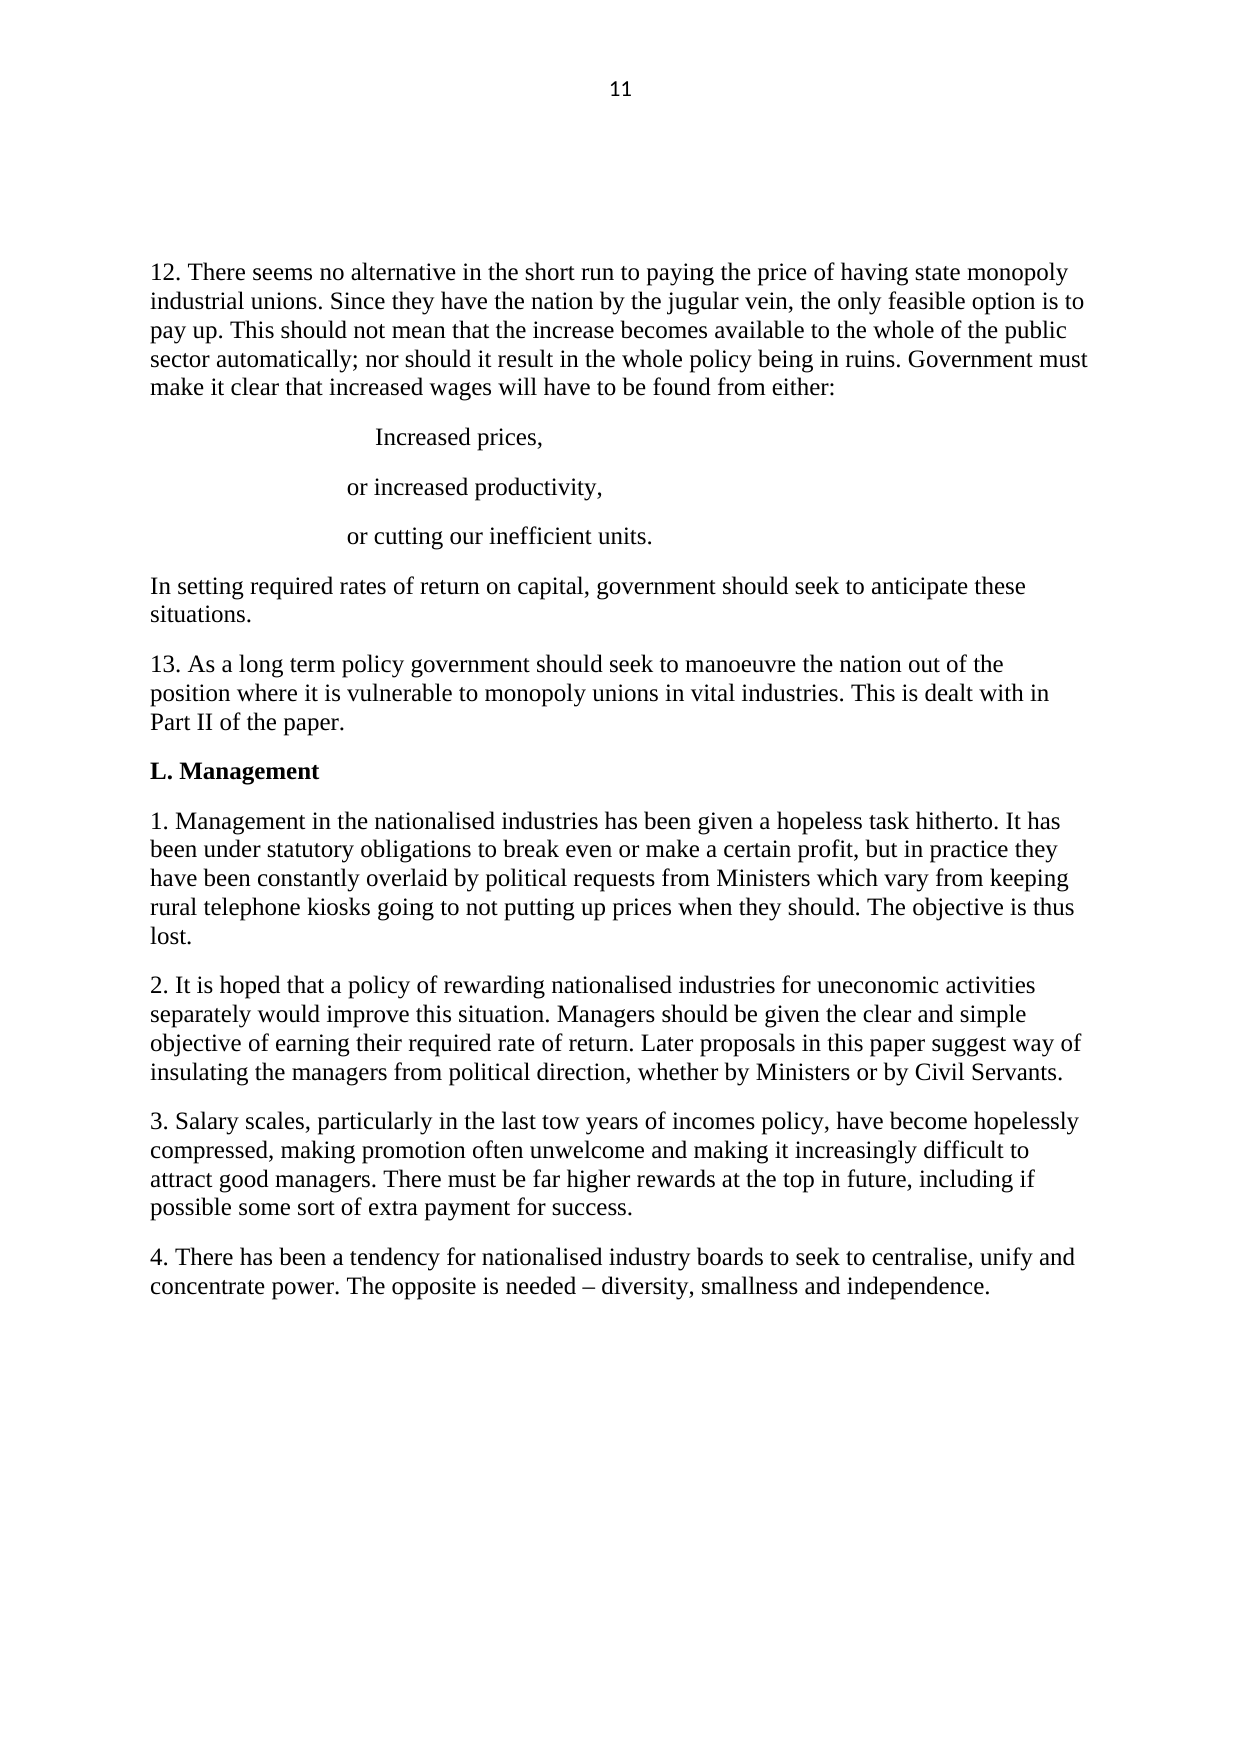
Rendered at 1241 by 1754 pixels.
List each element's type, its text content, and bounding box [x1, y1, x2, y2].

text or increased productivity, [347, 472, 1090, 500]
text In setting required rates of return on capital, government should seek to anticipate these situations. [150, 571, 1090, 628]
text or cutting our inefficient units. [347, 521, 1090, 550]
subtitle L. Management [150, 756, 1090, 785]
text 4. There has been a tendency for nationalised industry boards to seek to centralise, unify and concentrate power. The opposite is needed – diversity, smallness and independence. [150, 1242, 1090, 1299]
text 12. There seems no alternative in the short run to paying the price of having state monopoly industrial unions. Since they have the nation by the jugular vein, the only feasible option is to pay up. This should not mean that the increase becomes available to the whole of the public sector automatically; nor should it result in the whole policy being in ruins. Government must make it clear that increased wages will have to be found from either: [150, 257, 1090, 401]
text 3. Salary scales, particularly in the last tow years of incomes policy, have become hopelessly compressed, making promotion often unwelcome and making it increasingly difficult to attract good managers. There must be far higher rewards at the top in future, including if possible some sort of extra payment for success. [150, 1106, 1090, 1221]
text 2. It is hoped that a policy of rewarding nationalised industries for uneconomic activities separately would improve this situation. Managers should be given the clear and simple objective of earning their required rate of return. Later proposals in this paper suggest way of insulating the managers from political direction, whether by Ministers or by Civil Servants. [150, 970, 1090, 1085]
text 1. Management in the nationalised industries has been given a hopeless task hitherto. It has been under statutory obligations to break even or make a certain profit, but in practice they have been constantly overlaid by political requests from Ministers which vary from keeping rural telephone kiosks going to not putting up prices when they should. The objective is thus lost. [150, 806, 1090, 949]
text 13. As a long term policy government should seek to manoeuvre the nation out of the position where it is vulnerable to monopoly unions in vital industries. This is dealt with in Part II of the paper. [150, 649, 1090, 735]
text Increased prices, [375, 422, 1090, 451]
